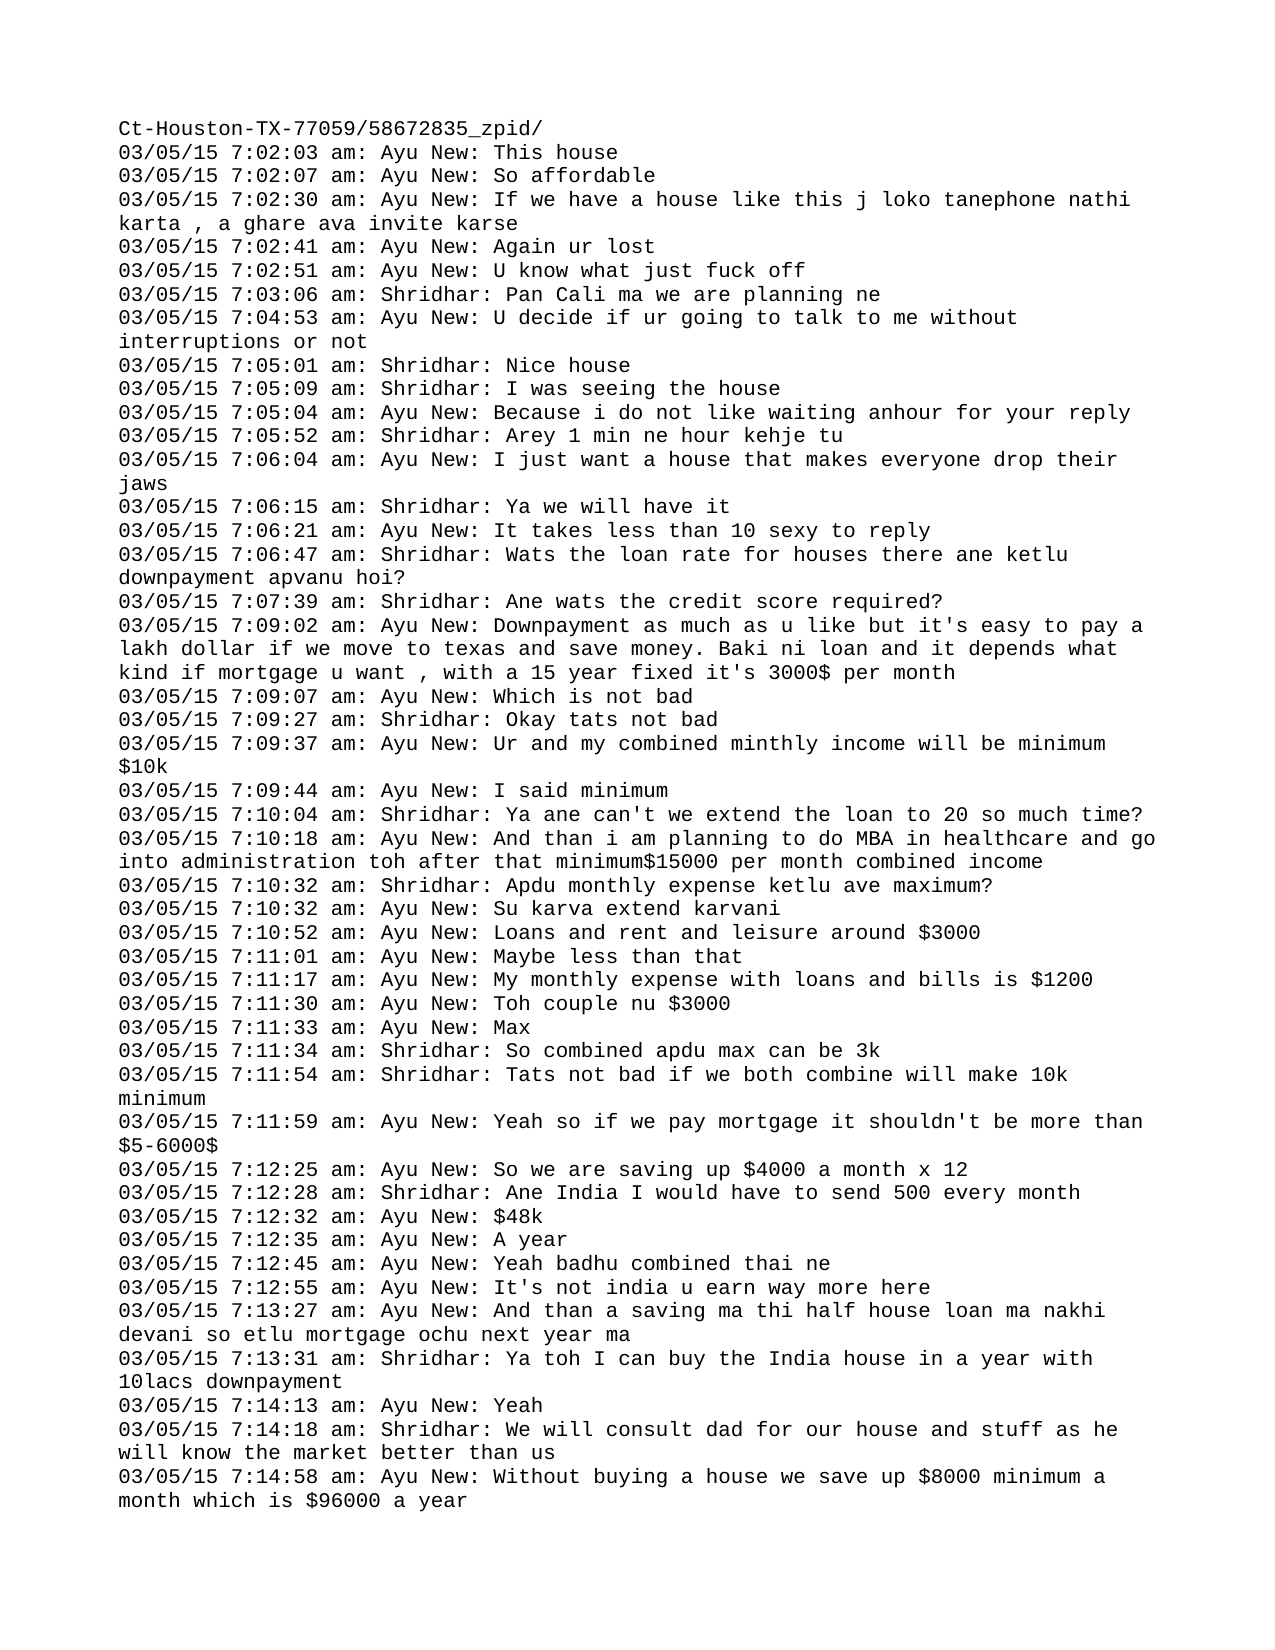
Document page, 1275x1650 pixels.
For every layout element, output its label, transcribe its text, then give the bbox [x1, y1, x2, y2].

text 03/05/15 7:11:30 am: Ayu New: Toh couple nu $3000 [118, 993, 1157, 1017]
text 03/05/15 7:02:41 am: Ayu New: Again ur lost [118, 236, 1157, 260]
text 03/05/15 7:09:27 am: Shridhar: Okay tats not bad [118, 709, 1157, 733]
text 03/05/15 7:10:52 am: Ayu New: Loans and rent and leisure around $3000 [118, 922, 1157, 946]
text 03/05/15 7:10:32 am: Shridhar: Apdu monthly expense ketlu ave maximum? [118, 875, 1157, 898]
text 03/05/15 7:02:07 am: Ayu New: So affordable [118, 165, 1157, 189]
text 03/05/15 7:14:18 am: Shridhar: We will consult dad for our house and stuff as he will know the market better than us [118, 1419, 1157, 1466]
text 03/05/15 7:10:04 am: Shridhar: Ya ane can't we extend the loan to 20 so much time? [118, 804, 1157, 827]
text 03/05/15 7:07:39 am: Shridhar: Ane wats the credit score required? [118, 591, 1157, 615]
text 03/05/15 7:11:59 am: Ayu New: Yeah so if we pay mortgage it shouldn't be more than $5-6000$ [118, 1111, 1157, 1158]
text 03/05/15 7:14:58 am: Ayu New: Without buying a house we save up $8000 minimum a month which is $96000 a year [118, 1466, 1157, 1513]
text 03/05/15 7:09:02 am: Ayu New: Downpayment as much as u like but it's easy to pay a lakh dollar if we move to texas and save money. Baki ni loan and it depends what kind if mortgage u want , with a 15 year fixed it's 3000$ per month [118, 615, 1157, 686]
text 03/05/15 7:05:04 am: Ayu New: Because i do not like waiting anhour for your reply [118, 402, 1157, 426]
text 03/05/15 7:11:54 am: Shridhar: Tats not bad if we both combine will make 10k minimum [118, 1064, 1157, 1111]
text 03/05/15 7:11:01 am: Ayu New: Maybe less than that [118, 946, 1157, 969]
text 03/05/15 7:03:06 am: Shridhar: Pan Cali ma we are planning ne [118, 284, 1157, 307]
text 03/05/15 7:12:35 am: Ayu New: A year [118, 1229, 1157, 1253]
text 03/05/15 7:12:55 am: Ayu New: It's not india u earn way more here [118, 1277, 1157, 1300]
text 03/05/15 7:05:52 am: Shridhar: Arey 1 min ne hour kehje tu [118, 426, 1157, 449]
text 03/05/15 7:12:25 am: Ayu New: So we are saving up $4000 a month x 12 [118, 1158, 1157, 1182]
text 03/05/15 7:06:47 am: Shridhar: Wats the loan rate for houses there ane ketlu downpayment apvanu hoi? [118, 544, 1157, 591]
text 03/05/15 7:09:37 am: Ayu New: Ur and my combined minthly income will be minimum $10k [118, 733, 1157, 780]
text 03/05/15 7:13:27 am: Ayu New: And than a saving ma thi half house loan ma nakhi devani so etlu mortgage ochu next year ma [118, 1300, 1157, 1348]
text 03/05/15 7:04:53 am: Ayu New: U decide if ur going to talk to me without interruptions or not [118, 307, 1157, 354]
text 03/05/15 7:06:15 am: Shridhar: Ya we will have it [118, 496, 1157, 520]
text 03/05/15 7:06:04 am: Ayu New: I just want a house that makes everyone drop their jaws [118, 449, 1157, 496]
text 03/05/15 7:11:33 am: Ayu New: Max [118, 1017, 1157, 1040]
text 03/05/15 7:06:21 am: Ayu New: It takes less than 10 sexy to reply [118, 520, 1157, 544]
text Ct-Houston-TX-77059/58672835_zpid/ [118, 118, 1157, 142]
text 03/05/15 7:02:51 am: Ayu New: U know what just fuck off [118, 260, 1157, 284]
text 03/05/15 7:11:17 am: Ayu New: My monthly expense with loans and bills is $1200 [118, 969, 1157, 993]
text 03/05/15 7:05:09 am: Shridhar: I was seeing the house [118, 378, 1157, 402]
text 03/05/15 7:09:44 am: Ayu New: I said minimum [118, 780, 1157, 804]
text 03/05/15 7:12:32 am: Ayu New: $48k [118, 1206, 1157, 1229]
text 03/05/15 7:12:45 am: Ayu New: Yeah badhu combined thai ne [118, 1253, 1157, 1277]
text 03/05/15 7:10:18 am: Ayu New: And than i am planning to do MBA in healthcare and go into administration toh after that minimum$15000 per month combined income [118, 827, 1157, 875]
text 03/05/15 7:12:28 am: Shridhar: Ane India I would have to send 500 every month [118, 1182, 1157, 1206]
text 03/05/15 7:02:30 am: Ayu New: If we have a house like this j loko tanephone nathi karta , a ghare ava invite karse [118, 189, 1157, 236]
text 03/05/15 7:13:31 am: Shridhar: Ya toh I can buy the India house in a year with 10lacs downpayment [118, 1348, 1157, 1395]
text 03/05/15 7:09:07 am: Ayu New: Which is not bad [118, 686, 1157, 709]
text 03/05/15 7:05:01 am: Shridhar: Nice house [118, 354, 1157, 378]
text 03/05/15 7:02:03 am: Ayu New: This house [118, 142, 1157, 165]
text 03/05/15 7:11:34 am: Shridhar: So combined apdu max can be 3k [118, 1040, 1157, 1064]
text 03/05/15 7:14:13 am: Ayu New: Yeah [118, 1395, 1157, 1419]
text 03/05/15 7:10:32 am: Ayu New: Su karva extend karvani [118, 898, 1157, 922]
